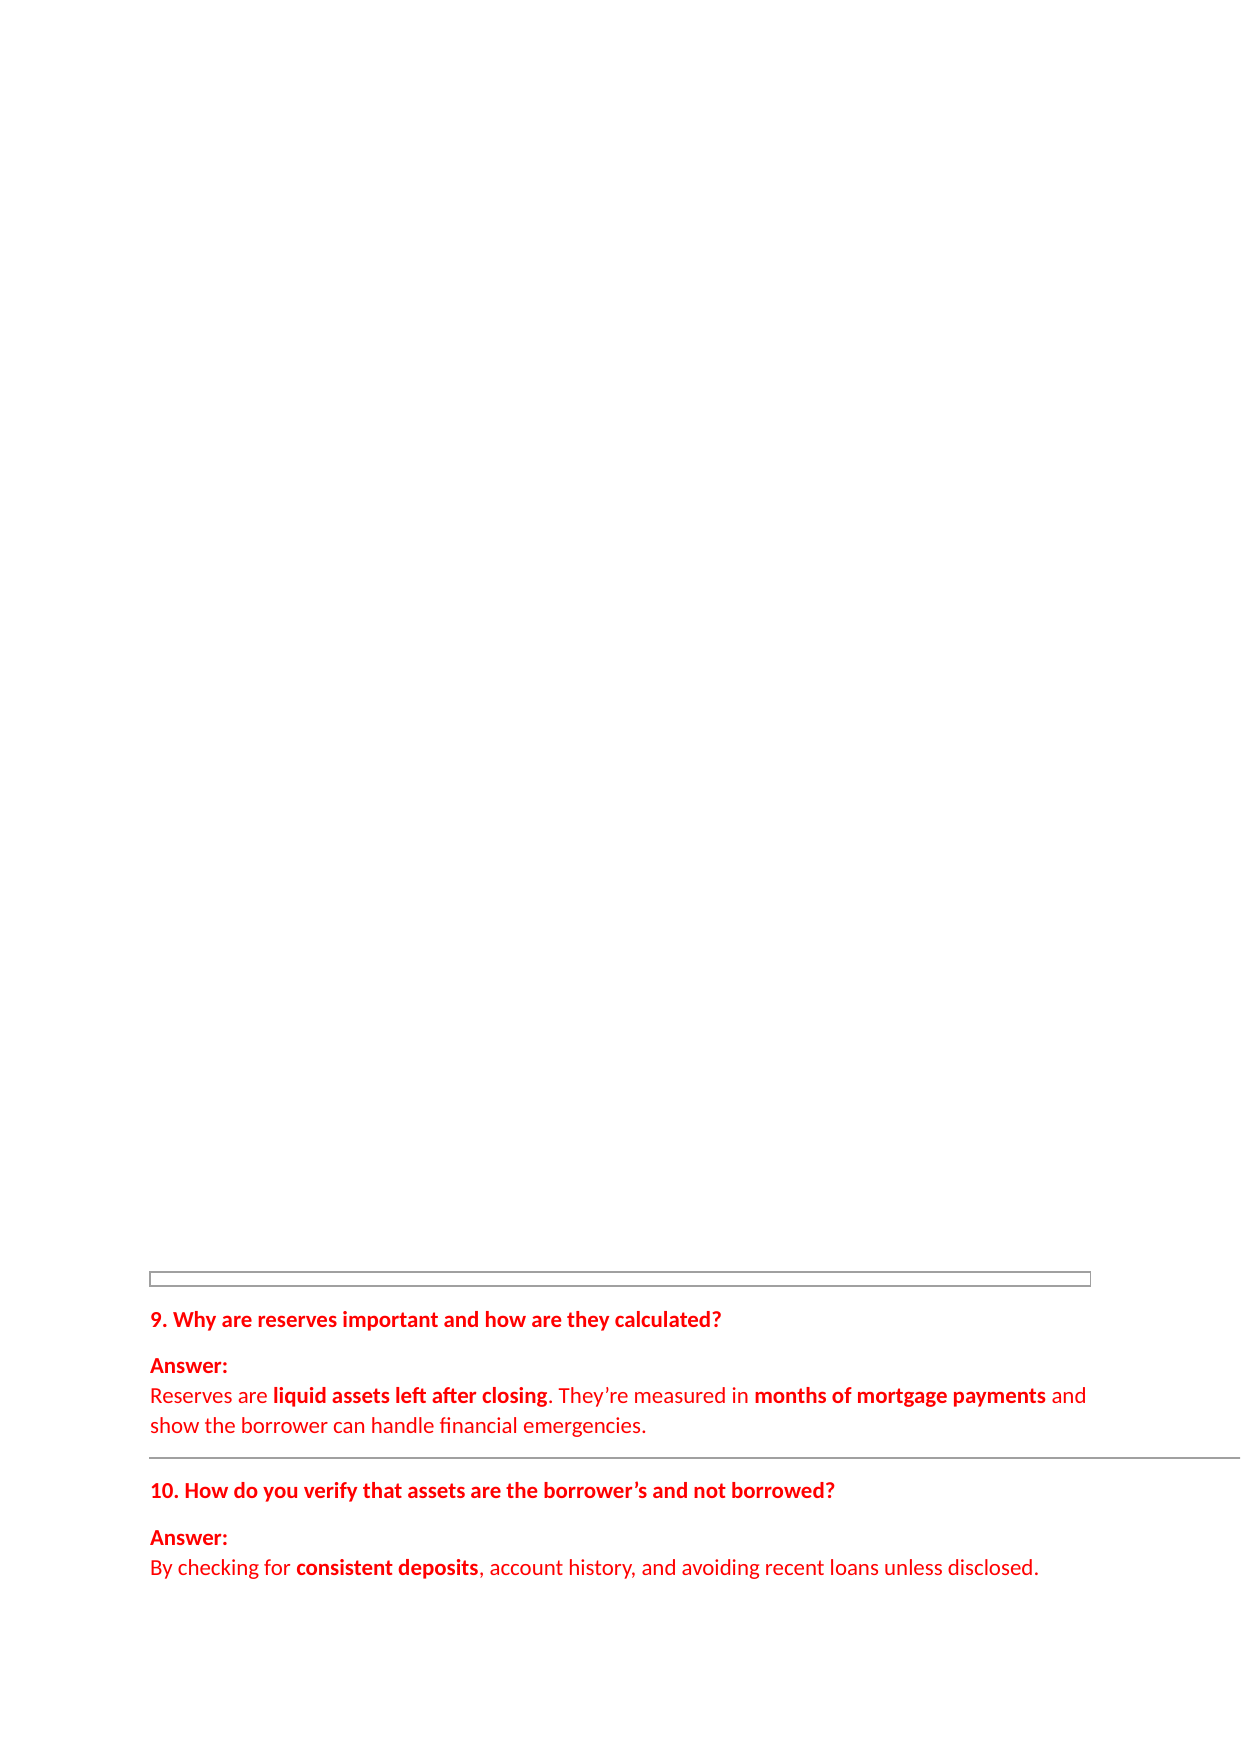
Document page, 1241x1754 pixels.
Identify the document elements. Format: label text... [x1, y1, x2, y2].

text 9. Why are reserves important and how are they calculated? [150, 1305, 1090, 1333]
text 10. How do you verify that assets are the borrower’s and not borrowed? [150, 1476, 1090, 1504]
text Answer: By checking for consistent deposits, account history, and avoiding recent loans unless disclosed. [150, 1523, 1090, 1581]
text Answer: Reserves are liquid assets left after closing. They’re measured in months of mortgage payments and show the borrower can handle financial emergencies. [150, 1351, 1090, 1439]
